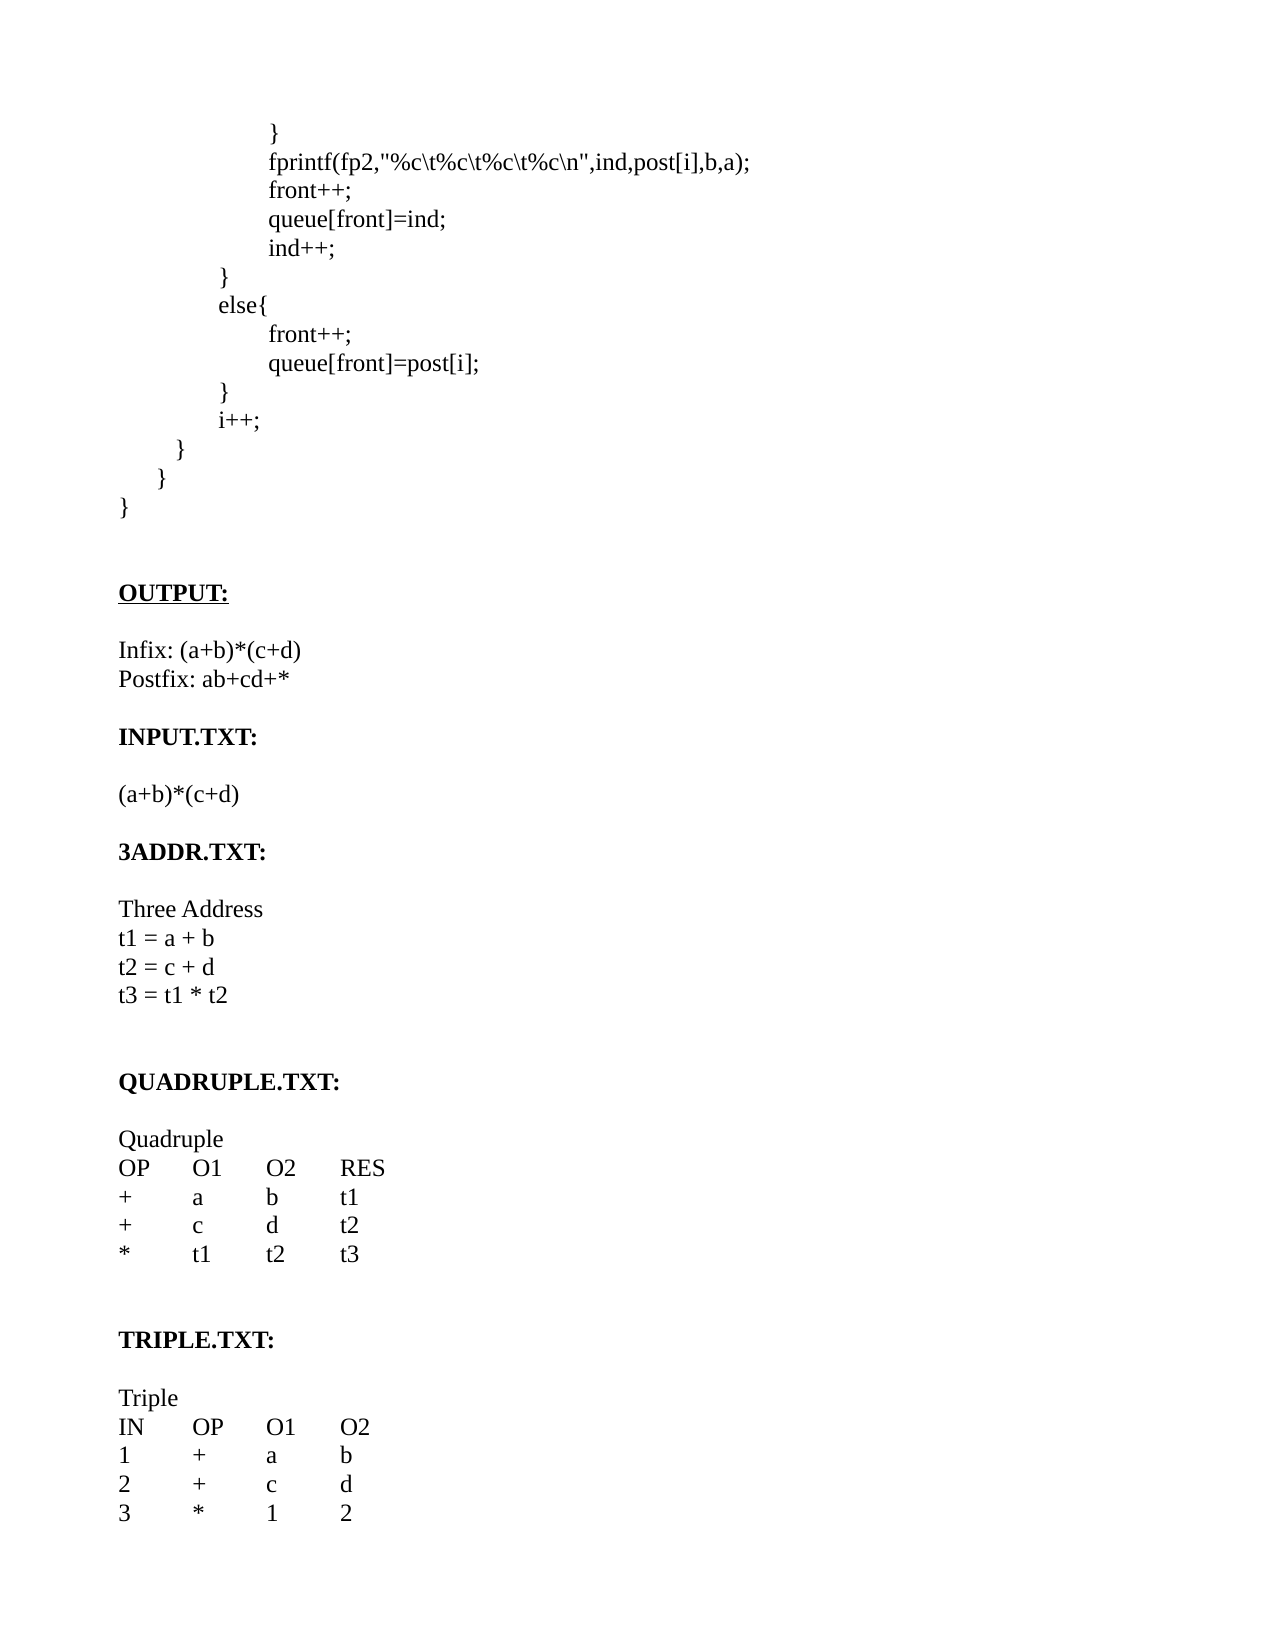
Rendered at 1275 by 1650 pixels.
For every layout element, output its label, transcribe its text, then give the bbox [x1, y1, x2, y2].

text + c d t2 [118, 1211, 1157, 1239]
text 3 * 1 2 [118, 1498, 1157, 1527]
text } [118, 434, 1157, 463]
text * t1 t2 t3 [118, 1239, 1157, 1268]
text 2 + c d [118, 1469, 1157, 1498]
text Quadruple [118, 1124, 1157, 1153]
text OP O1 O2 RES [118, 1153, 1157, 1182]
text else{ [118, 291, 1157, 319]
text front++; [118, 319, 1157, 348]
text } [118, 492, 1157, 521]
text 3ADDR.TXT: [118, 837, 1157, 866]
text fprintf(fp2,"%c\t%c\t%c\t%c\n",ind,post[i],b,a); [118, 147, 1157, 176]
text front++; [118, 176, 1157, 204]
text queue[front]=ind; [118, 204, 1157, 233]
text Infix: (a+b)*(c+d) [118, 636, 1157, 664]
text queue[front]=post[i]; [118, 348, 1157, 377]
text TRIPLE.TXT: [118, 1326, 1157, 1354]
text } [118, 377, 1157, 406]
text INPUT.TXT: [118, 722, 1157, 751]
text i++; [118, 406, 1157, 434]
text } [118, 118, 1157, 147]
text QUADRUPLE.TXT: [118, 1067, 1157, 1096]
text Postfix: ab+cd+* [118, 664, 1157, 693]
text 1 + a b [118, 1441, 1157, 1469]
text ind++; [118, 233, 1157, 262]
text IN OP O1 O2 [118, 1412, 1157, 1441]
text + a b t1 [118, 1182, 1157, 1211]
text Three Address [118, 894, 1157, 923]
text } [118, 463, 1157, 492]
text } [118, 262, 1157, 291]
text t2 = c + d [118, 952, 1157, 981]
text t3 = t1 * t2 [118, 981, 1157, 1009]
text (a+b)*(c+d) [118, 779, 1157, 808]
text t1 = a + b [118, 923, 1157, 952]
text OUTPUT: [118, 578, 1157, 607]
text Triple [118, 1383, 1157, 1412]
